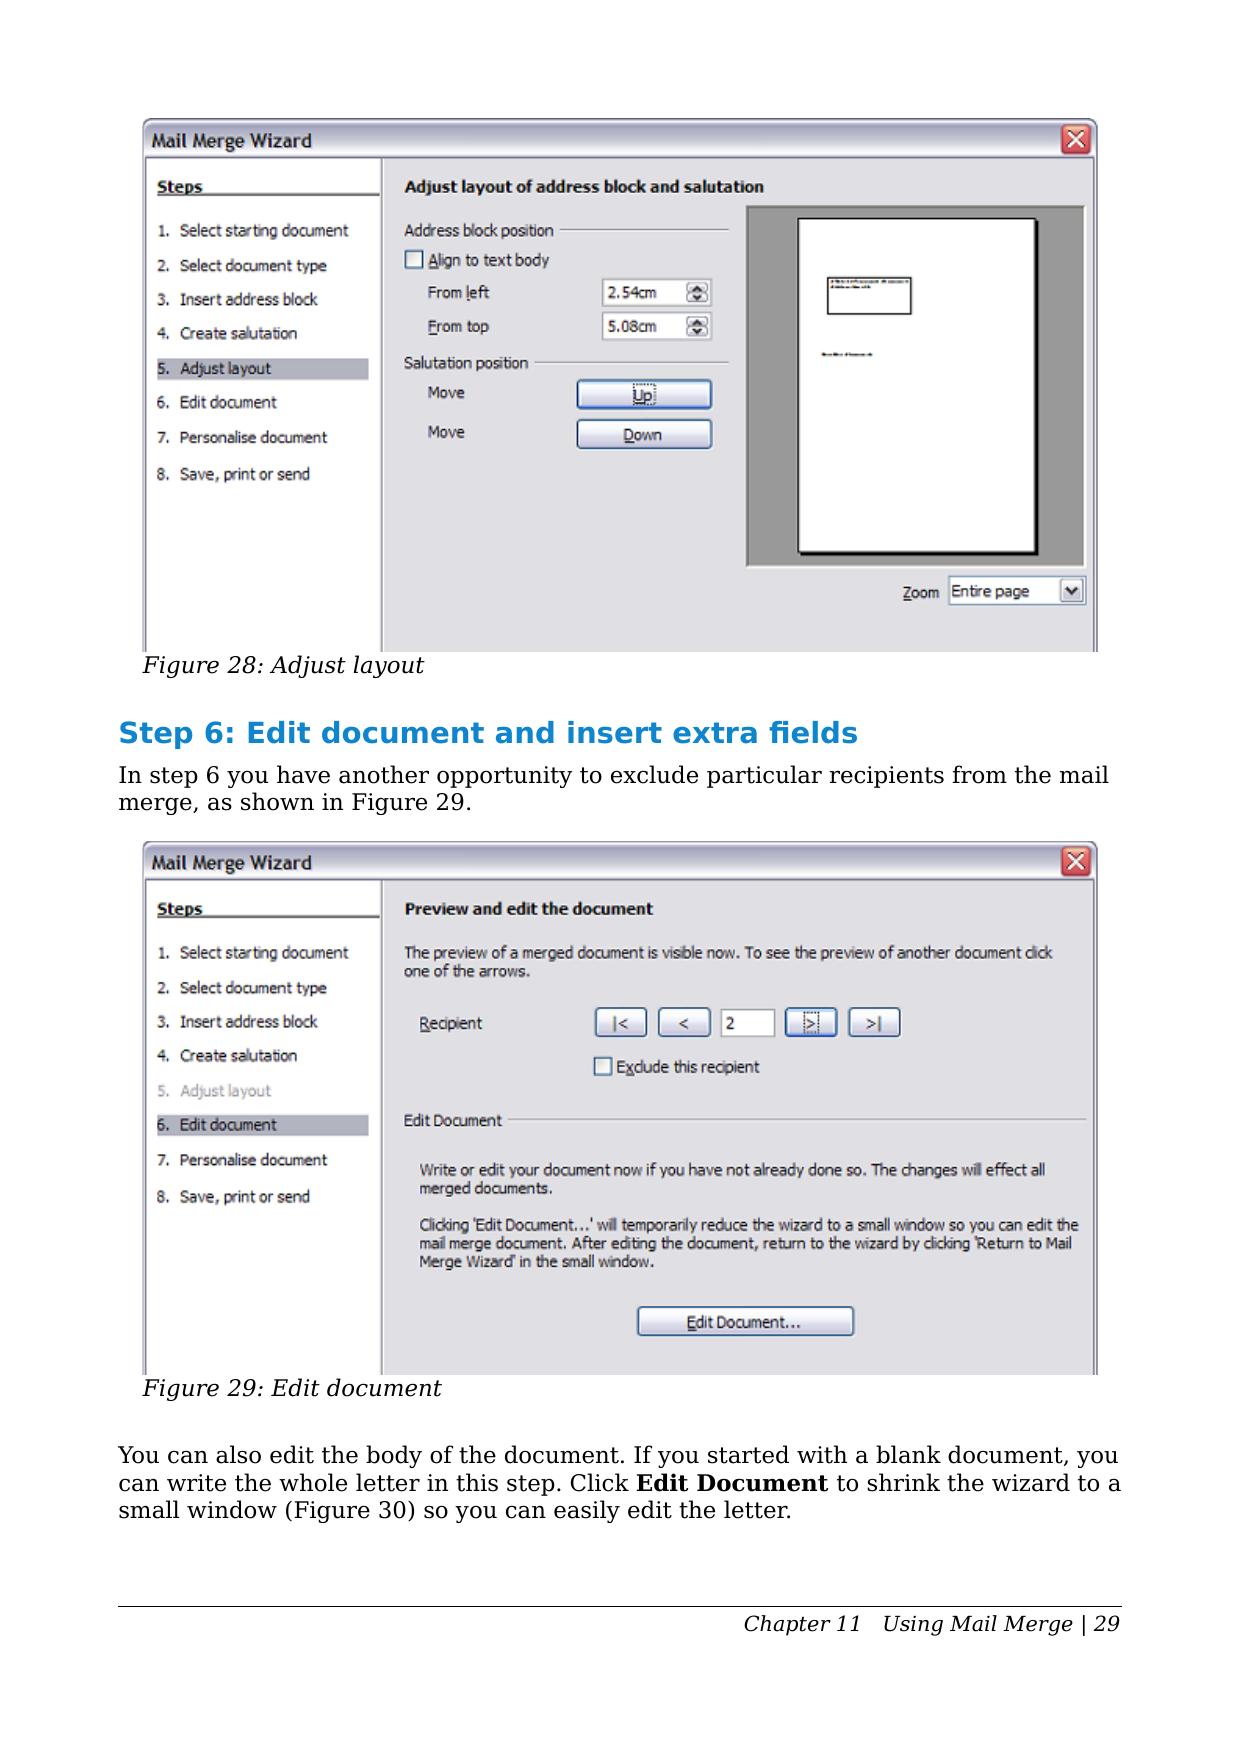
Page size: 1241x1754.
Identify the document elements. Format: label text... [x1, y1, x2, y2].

text You can also edit the body of the document. If you started with a blank document, you can write the whole letter in this step. Click Edit Document to shrink the wizard to a small window (Figure 30) so you can easily edit the letter. [118, 1440, 1122, 1524]
text In step 6 you have another opportunity to exclude particular recipients from the mail merge, as shown in Figure 29. [118, 763, 1122, 816]
text Figure 28: Adjust layout [143, 652, 1097, 679]
subtitle Step 6: Edit document and insert extra fields [118, 716, 1122, 750]
picture [142, 841, 1098, 1375]
picture [142, 118, 1098, 652]
text Figure 29: Edit document [143, 1375, 1097, 1401]
